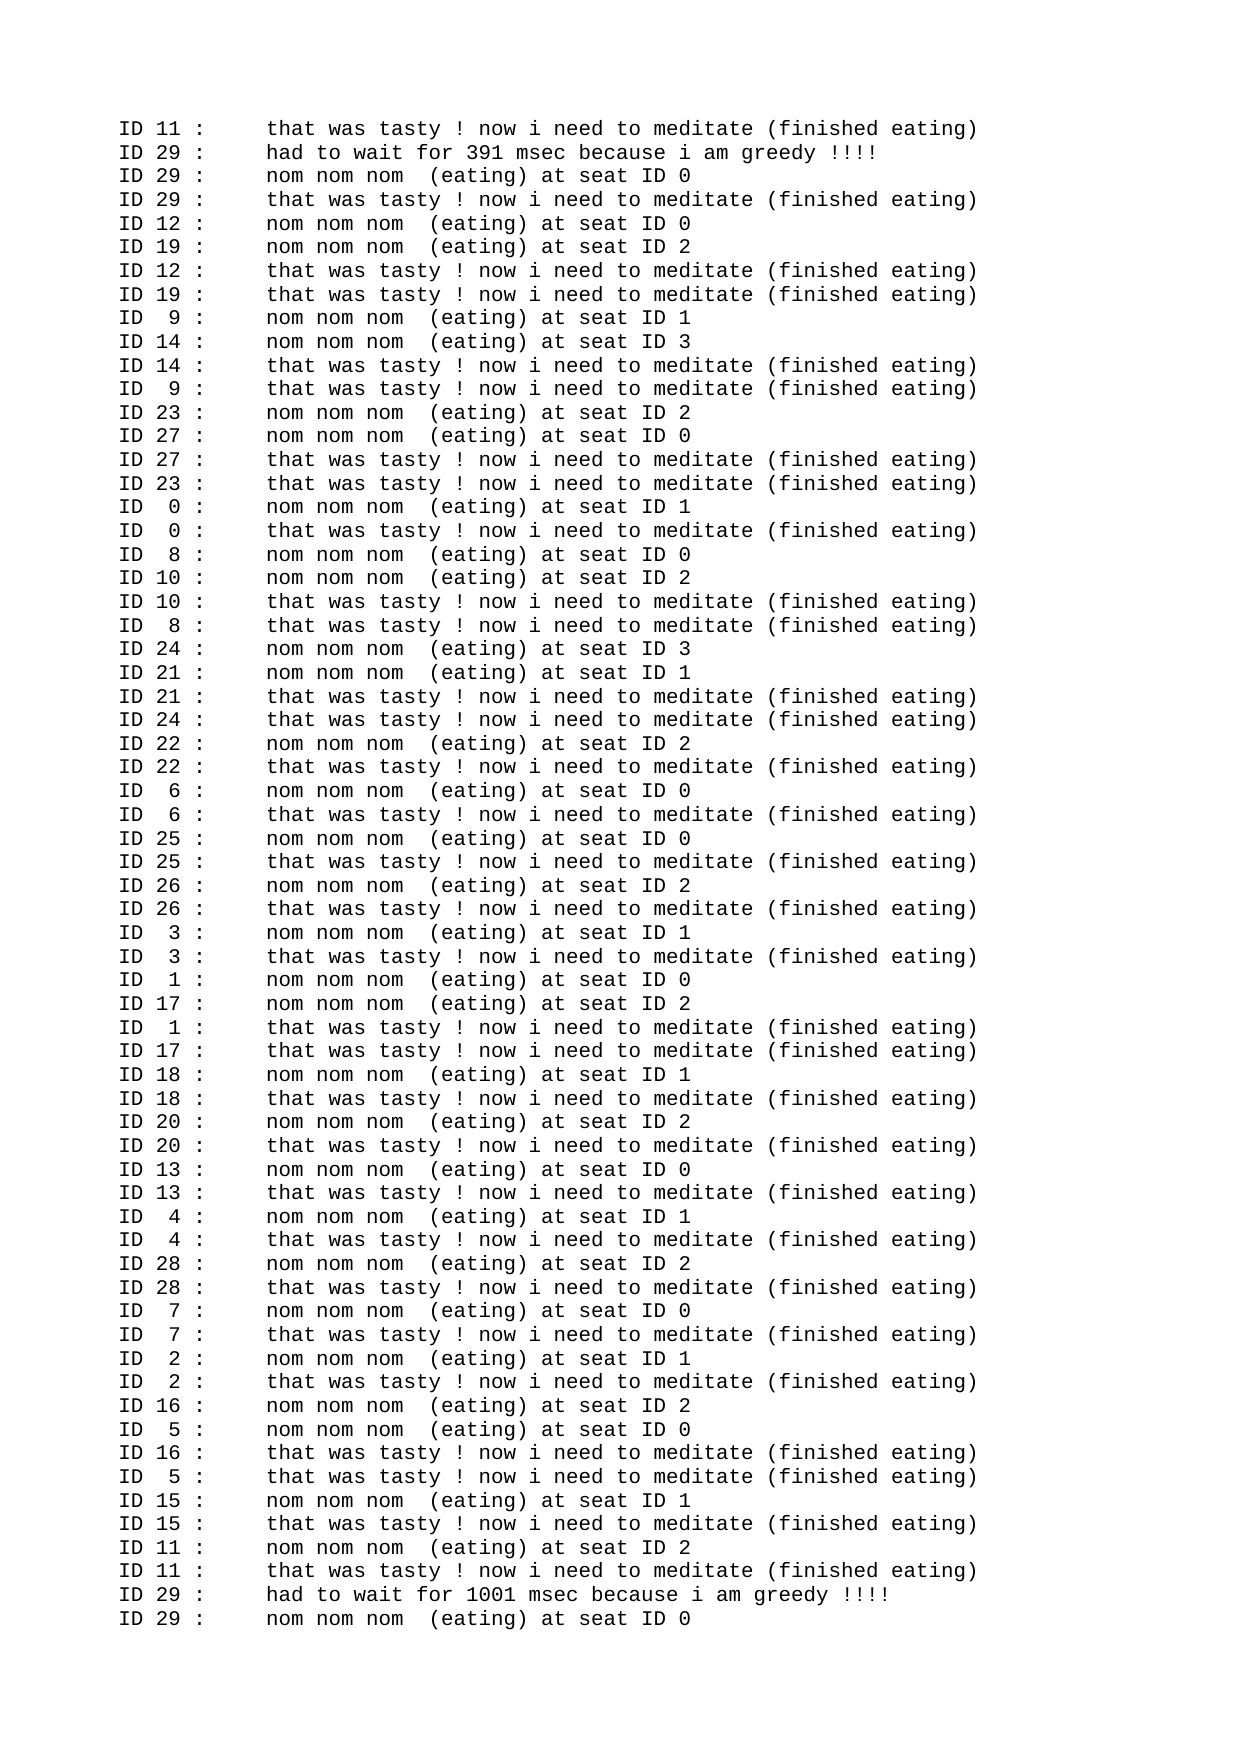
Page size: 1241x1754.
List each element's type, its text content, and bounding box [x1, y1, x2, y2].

text ID 13 : that was tasty ! now i need to meditate (finished eating) [118, 1182, 1122, 1206]
text ID 9 : that was tasty ! now i need to meditate (finished eating) [118, 378, 1122, 402]
text ID 14 : that was tasty ! now i need to meditate (finished eating) [118, 354, 1122, 378]
text ID 17 : nom nom nom (eating) at seat ID 2 [118, 993, 1122, 1017]
text ID 23 : that was tasty ! now i need to meditate (finished eating) [118, 473, 1122, 496]
text ID 11 : nom nom nom (eating) at seat ID 2 [118, 1537, 1122, 1561]
text ID 29 : nom nom nom (eating) at seat ID 0 [118, 165, 1122, 189]
text ID 6 : nom nom nom (eating) at seat ID 0 [118, 780, 1122, 804]
text ID 12 : nom nom nom (eating) at seat ID 0 [118, 213, 1122, 236]
text ID 26 : nom nom nom (eating) at seat ID 2 [118, 875, 1122, 898]
text ID 21 : that was tasty ! now i need to meditate (finished eating) [118, 686, 1122, 709]
text ID 22 : nom nom nom (eating) at seat ID 2 [118, 733, 1122, 757]
text ID 22 : that was tasty ! now i need to meditate (finished eating) [118, 757, 1122, 780]
text ID 20 : that was tasty ! now i need to meditate (finished eating) [118, 1135, 1122, 1158]
text ID 5 : that was tasty ! now i need to meditate (finished eating) [118, 1466, 1122, 1489]
text ID 3 : nom nom nom (eating) at seat ID 1 [118, 922, 1122, 946]
text ID 8 : nom nom nom (eating) at seat ID 0 [118, 544, 1122, 567]
text ID 29 : had to wait for 391 msec because i am greedy !!!! [118, 142, 1122, 165]
text ID 14 : nom nom nom (eating) at seat ID 3 [118, 331, 1122, 354]
text ID 29 : nom nom nom (eating) at seat ID 0 [118, 1608, 1122, 1631]
text ID 27 : that was tasty ! now i need to meditate (finished eating) [118, 449, 1122, 473]
text ID 11 : that was tasty ! now i need to meditate (finished eating) [118, 118, 1122, 142]
text ID 29 : that was tasty ! now i need to meditate (finished eating) [118, 189, 1122, 213]
text ID 1 : nom nom nom (eating) at seat ID 0 [118, 969, 1122, 993]
text ID 25 : nom nom nom (eating) at seat ID 0 [118, 827, 1122, 851]
text ID 24 : nom nom nom (eating) at seat ID 3 [118, 638, 1122, 662]
text ID 9 : nom nom nom (eating) at seat ID 1 [118, 307, 1122, 331]
text ID 16 : that was tasty ! now i need to meditate (finished eating) [118, 1442, 1122, 1466]
text ID 28 : that was tasty ! now i need to meditate (finished eating) [118, 1277, 1122, 1300]
text ID 0 : that was tasty ! now i need to meditate (finished eating) [118, 520, 1122, 544]
text ID 13 : nom nom nom (eating) at seat ID 0 [118, 1158, 1122, 1182]
text ID 18 : nom nom nom (eating) at seat ID 1 [118, 1064, 1122, 1088]
text ID 7 : that was tasty ! now i need to meditate (finished eating) [118, 1324, 1122, 1348]
text ID 19 : nom nom nom (eating) at seat ID 2 [118, 236, 1122, 260]
text ID 21 : nom nom nom (eating) at seat ID 1 [118, 662, 1122, 686]
text ID 4 : nom nom nom (eating) at seat ID 1 [118, 1206, 1122, 1229]
text ID 28 : nom nom nom (eating) at seat ID 2 [118, 1253, 1122, 1277]
text ID 24 : that was tasty ! now i need to meditate (finished eating) [118, 709, 1122, 733]
text ID 11 : that was tasty ! now i need to meditate (finished eating) [118, 1561, 1122, 1584]
text ID 2 : that was tasty ! now i need to meditate (finished eating) [118, 1371, 1122, 1395]
text ID 8 : that was tasty ! now i need to meditate (finished eating) [118, 615, 1122, 638]
text ID 27 : nom nom nom (eating) at seat ID 0 [118, 426, 1122, 449]
text ID 7 : nom nom nom (eating) at seat ID 0 [118, 1300, 1122, 1324]
text ID 4 : that was tasty ! now i need to meditate (finished eating) [118, 1229, 1122, 1253]
text ID 2 : nom nom nom (eating) at seat ID 1 [118, 1348, 1122, 1371]
text ID 20 : nom nom nom (eating) at seat ID 2 [118, 1111, 1122, 1135]
text ID 26 : that was tasty ! now i need to meditate (finished eating) [118, 898, 1122, 922]
text ID 0 : nom nom nom (eating) at seat ID 1 [118, 496, 1122, 520]
text ID 25 : that was tasty ! now i need to meditate (finished eating) [118, 851, 1122, 875]
text ID 16 : nom nom nom (eating) at seat ID 2 [118, 1395, 1122, 1419]
text ID 10 : nom nom nom (eating) at seat ID 2 [118, 567, 1122, 591]
text ID 15 : nom nom nom (eating) at seat ID 1 [118, 1489, 1122, 1513]
text ID 1 : that was tasty ! now i need to meditate (finished eating) [118, 1017, 1122, 1040]
text ID 12 : that was tasty ! now i need to meditate (finished eating) [118, 260, 1122, 284]
text ID 29 : had to wait for 1001 msec because i am greedy !!!! [118, 1584, 1122, 1608]
text ID 23 : nom nom nom (eating) at seat ID 2 [118, 402, 1122, 426]
text ID 15 : that was tasty ! now i need to meditate (finished eating) [118, 1513, 1122, 1537]
text ID 5 : nom nom nom (eating) at seat ID 0 [118, 1419, 1122, 1442]
text ID 6 : that was tasty ! now i need to meditate (finished eating) [118, 804, 1122, 827]
text ID 18 : that was tasty ! now i need to meditate (finished eating) [118, 1088, 1122, 1111]
text ID 17 : that was tasty ! now i need to meditate (finished eating) [118, 1040, 1122, 1064]
text ID 3 : that was tasty ! now i need to meditate (finished eating) [118, 946, 1122, 969]
text ID 19 : that was tasty ! now i need to meditate (finished eating) [118, 284, 1122, 307]
text ID 10 : that was tasty ! now i need to meditate (finished eating) [118, 591, 1122, 615]
